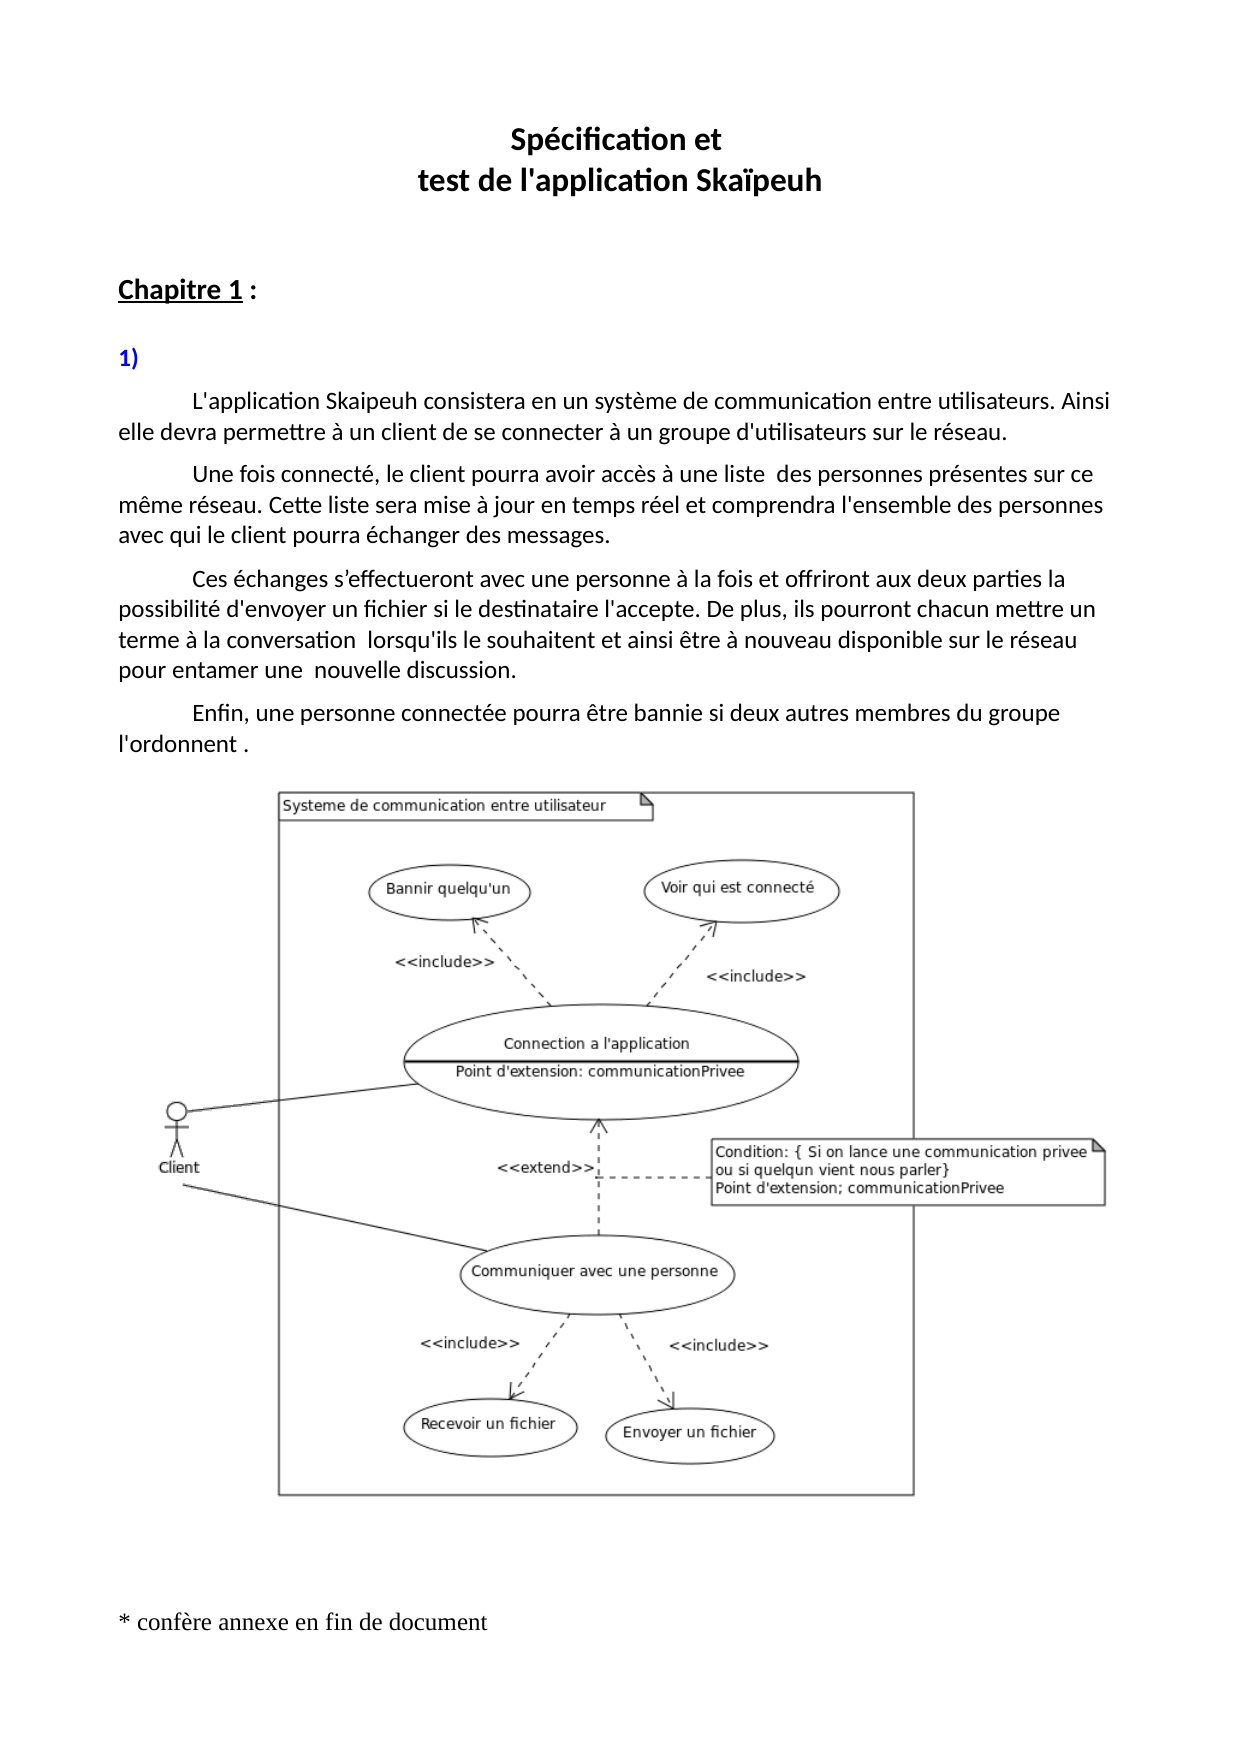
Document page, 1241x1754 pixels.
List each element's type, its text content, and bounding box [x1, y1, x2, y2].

text Spécification et [118, 118, 1122, 159]
text Ces échanges s’effectueront avec une personne à la fois et offriront aux deux parties la possibilité d'envoyer un fichier si le destinataire l'accepte. De plus, ils pourront chacun mettre un terme à la conversation lorsqu'ils le souhaitent et ainsi être à nouveau disponible sur le réseau pour entamer une nouvelle discussion. [118, 563, 1122, 685]
text Une fois connecté, le client pourra avoir accès à une liste des personnes présentes sur ce même réseau. Cette liste sera mise à jour en temps réel et comprendra l'ensemble des personnes avec qui le client pourra échanger des messages. [118, 459, 1122, 550]
text Enfin, une personne connectée pourra être bannie si deux autres membres du groupe l'ordonnent . [118, 697, 1122, 758]
text L'application Skaipeuh consistera en un système de communication entre utilisateurs. Ainsi elle devra permettre à un client de se connecter à un groupe d'utilisateurs sur le réseau. [118, 385, 1122, 446]
text Chapitre 1 : [118, 271, 1122, 306]
picture [118, 776, 1123, 1512]
text test de l'application Skaïpeuh [118, 159, 1122, 199]
text 1) [118, 342, 1122, 373]
